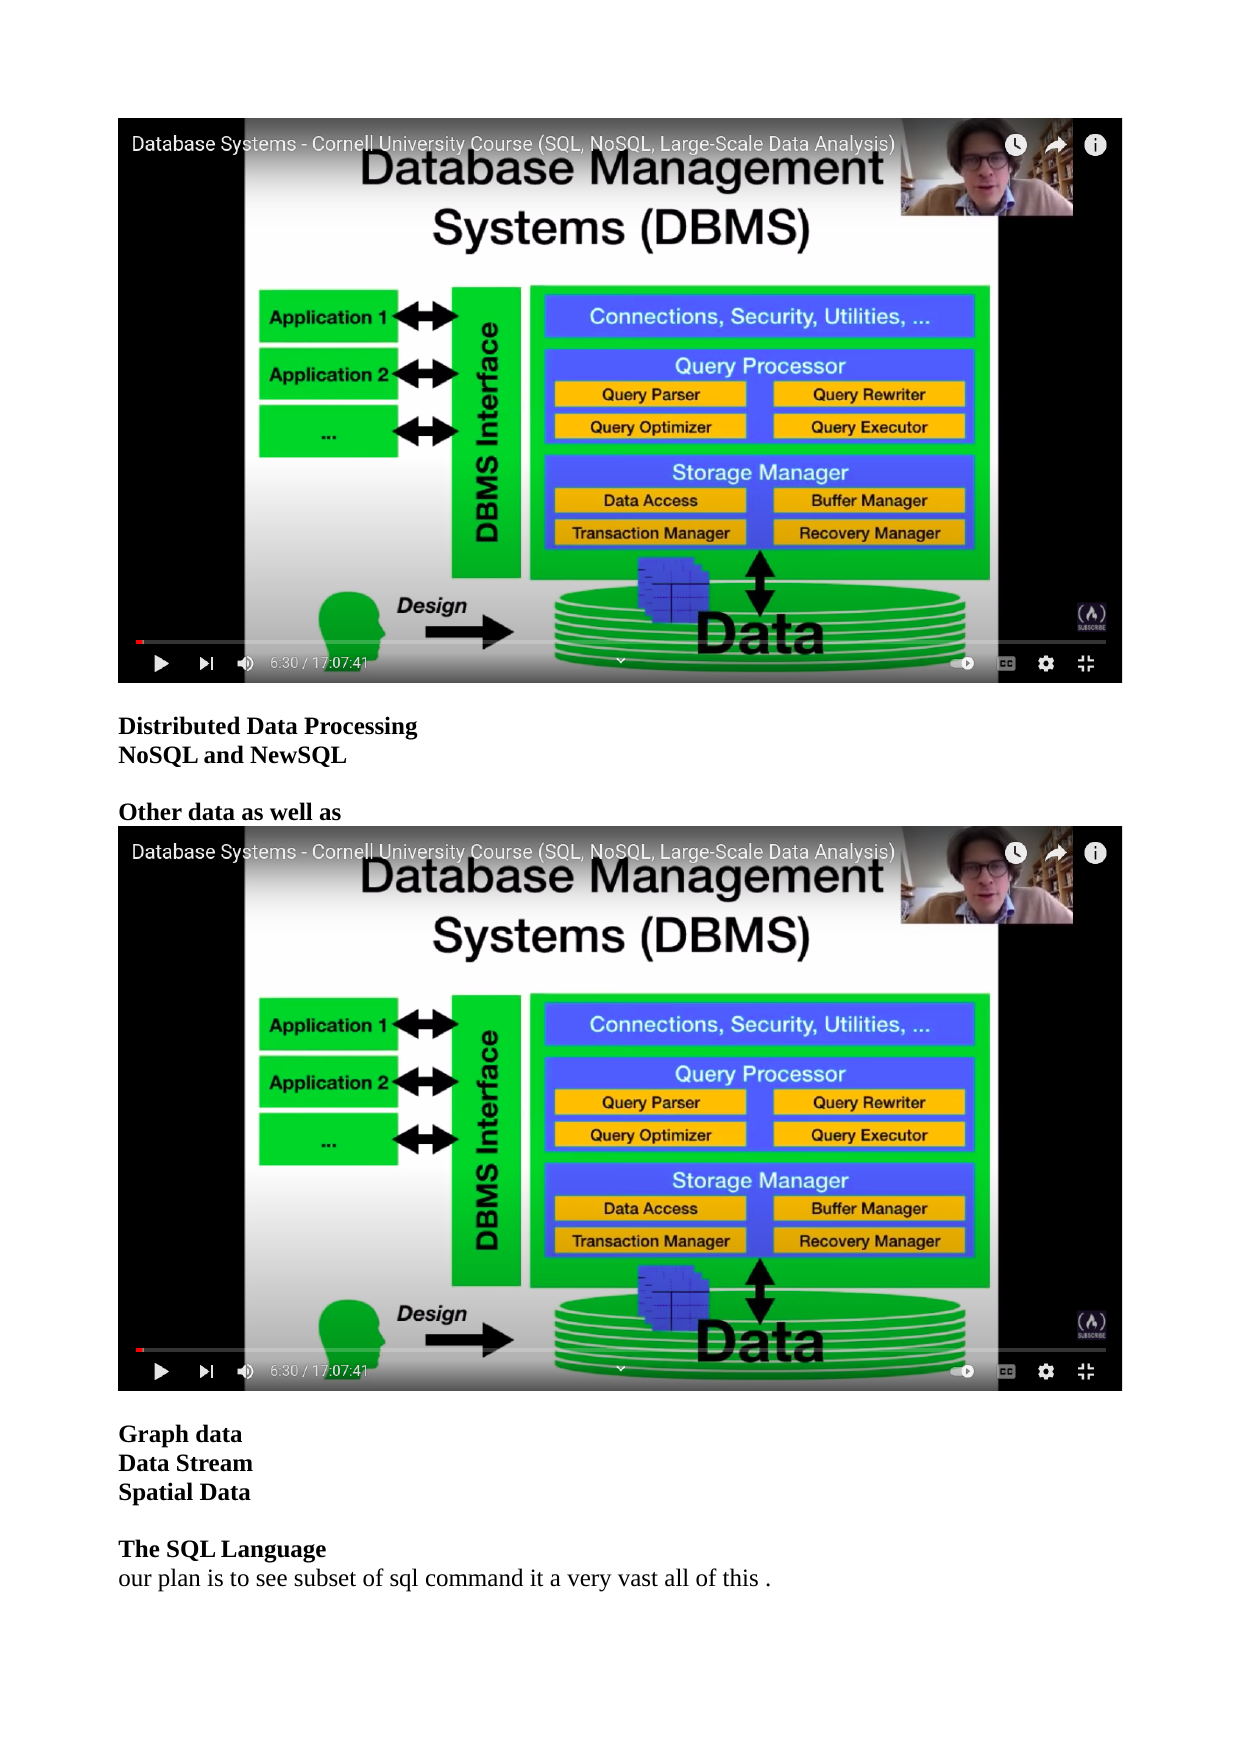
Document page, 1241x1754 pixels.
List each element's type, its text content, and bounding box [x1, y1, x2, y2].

text Spatial Data [118, 1477, 1122, 1506]
picture [118, 826, 1123, 1391]
text NoSQL and NewSQL [118, 740, 1122, 769]
text Data Stream [118, 1448, 1122, 1477]
text our plan is to see subset of sql command it a very vast all of this . [118, 1563, 1122, 1592]
text Graph data [118, 1419, 1122, 1448]
text Other data as well as [118, 797, 1122, 826]
picture [118, 118, 1123, 683]
text The SQL Language [118, 1534, 1122, 1563]
text Distributed Data Processing [118, 711, 1122, 740]
